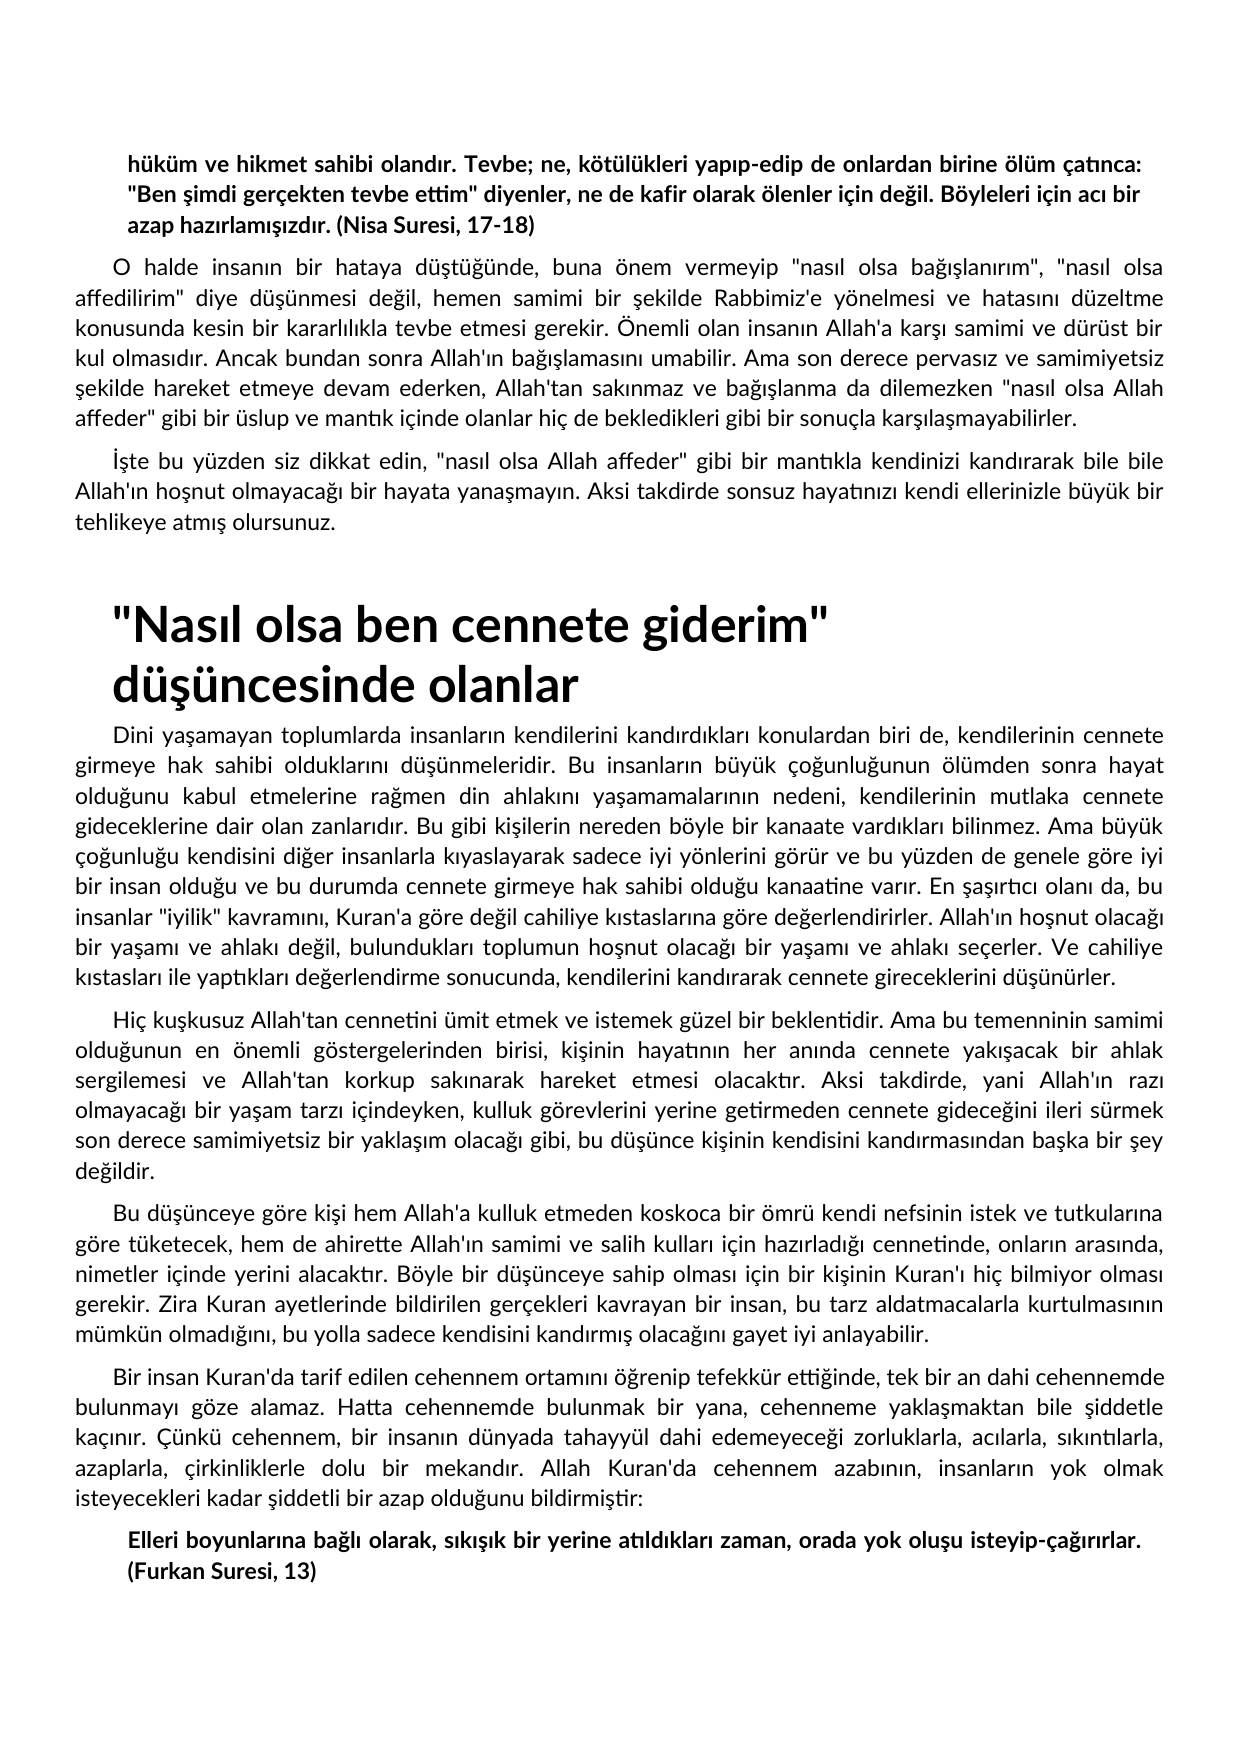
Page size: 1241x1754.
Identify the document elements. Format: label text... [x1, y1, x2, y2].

text İşte bu yüzden siz dikkat edin, "nasıl olsa Allah affeder" gibi bir mantıkla kendinizi kandırarak bile bile Allah'ın hoşnut olmayacağı bir hayata yanaşmayın. Aksi takdirde sonsuz hayatınızı kendi ellerinizle büyük bir tehlikeye atmış olursunuz. [75, 447, 1165, 535]
text Hiç kuşkusuz Allah'tan cennetini ümit etmek ve istemek güzel bir beklentidir. Ama bu temenninin samimi olduğunun en önemli göstergelerinden birisi, kişinin hayatının her anında cennete yakışacak bir ahlak sergilemesi ve Allah'tan korkup sakınarak hareket etmesi olacaktır. Aksi takdirde, yani Allah'ın razı olmayacağı bir yaşam tarzı içindeyken, kulluk görevlerini yerine getirmeden cennete gideceğini ileri sürmek son derece samimiyetsiz bir yaklaşım olacağı gibi, bu düşünce kişinin kendisini kandırmasından başka bir şey değildir. [75, 1005, 1165, 1184]
text Bir insan Kuran'da tarif edilen cehennem ortamını öğrenip tefekkür ettiğinde, tek bir an dahi cehennemde bulunmayı göze alamaz. Hatta cehennemde bulunmak bir yana, cehenneme yaklaşmaktan bile şiddetle kaçınır. Çünkü cehennem, bir insanın dünyada tahayyül dahi edemeyeceği zorluklarla, acılarla, sıkıntılarla, azaplarla, çirkinliklerle dolu bir mekandır. Allah Kuran'da cehennem azabının, insanların yok olmak isteyecekleri kadar şiddetli bir azap olduğunu bildirmiştir: [75, 1363, 1165, 1511]
subtitle "Nasıl olsa ben cennete giderim" düşüncesinde olanlar [112, 593, 1165, 713]
text Elleri boyunlarına bağlı olarak, sıkışık bir yerine atıldıkları zaman, orada yok oluşu isteyip-çağırırlar. (Furkan Suresi, 13) [127, 1526, 1143, 1584]
text Bu düşünceye göre kişi hem Allah'a kulluk etmeden koskoca bir ömrü kendi nefsinin istek ve tutkularına göre tüketecek, hem de ahirette Allah'ın samimi ve salih kulları için hazırladığı cennetinde, onların arasında, nimetler içinde yerini alacaktır. Böyle bir düşünceye sahip olması için bir kişinin Kuran'ı hiç bilmiyor olması gerekir. Zira Kuran ayetlerinde bildirilen gerçekleri kavrayan bir insan, bu tarz aldatmacalarla kurtulmasının mümkün olmadığını, bu yolla sadece kendisini kandırmış olacağını gayet iyi anlayabilir. [75, 1199, 1165, 1347]
text Dini yaşamayan toplumlarda insanların kendilerini kandırdıkları konulardan biri de, kendilerinin cennete girmeye hak sahibi olduklarını düşünmeleridir. Bu insanların büyük çoğunluğunun ölümden sonra hayat olduğunu kabul etmelerine rağmen din ahlakını yaşamamalarının nedeni, kendilerinin mutlaka cennete gideceklerine dair olan zanlarıdır. Bu gibi kişilerin nereden böyle bir kanaate vardıkları bilinmez. Ama büyük çoğunluğu kendisini diğer insanlarla kıyaslayarak sadece iyi yönlerini görür ve bu yüzden de genele göre iyi bir insan olduğu ve bu durumda cennete girmeye hak sahibi olduğu kanaatine varır. En şaşırtıcı olanı da, bu insanlar "iyilik" kavramını, Kuran'a göre değil cahiliye kıstaslarına göre değerlendirirler. Allah'ın hoşnut olacağı bir yaşamı ve ahlakı değil, bulundukları toplumun hoşnut olacağı bir yaşamı ve ahlakı seçerler. Ve cahiliye kıstasları ile yaptıkları değerlendirme sonucunda, kendilerini kandırarak cennete gireceklerini düşünürler. [75, 721, 1165, 990]
text hüküm ve hikmet sahibi olandır. Tevbe; ne, kötülükleri yapıp-edip de onlardan birine ölüm çatınca: "Ben şimdi gerçekten tevbe ettim" diyenler, ne de kafir olarak ölenler için değil. Böyleleri için acı bir azap hazırlamışızdır. (Nisa Suresi, 17-18) [127, 150, 1143, 238]
text O halde insanın bir hataya düştüğünde, buna önem vermeyip "nasıl olsa bağışlanırım", "nasıl olsa affedilirim" diye düşünmesi değil, hemen samimi bir şekilde Rabbimiz'e yönelmesi ve hatasını düzeltme konusunda kesin bir kararlılıkla tevbe etmesi gerekir. Önemli olan insanın Allah'a karşı samimi ve dürüst bir kul olmasıdır. Ancak bundan sonra Allah'ın bağışlamasını umabilir. Ama son derece pervasız ve samimiyetsiz şekilde hareket etmeye devam ederken, Allah'tan sakınmaz ve bağışlanma da dilemezken "nasıl olsa Allah affeder" gibi bir üslup ve mantık içinde olanlar hiç de bekledikleri gibi bir sonuçla karşılaşmayabilirler. [75, 253, 1165, 432]
